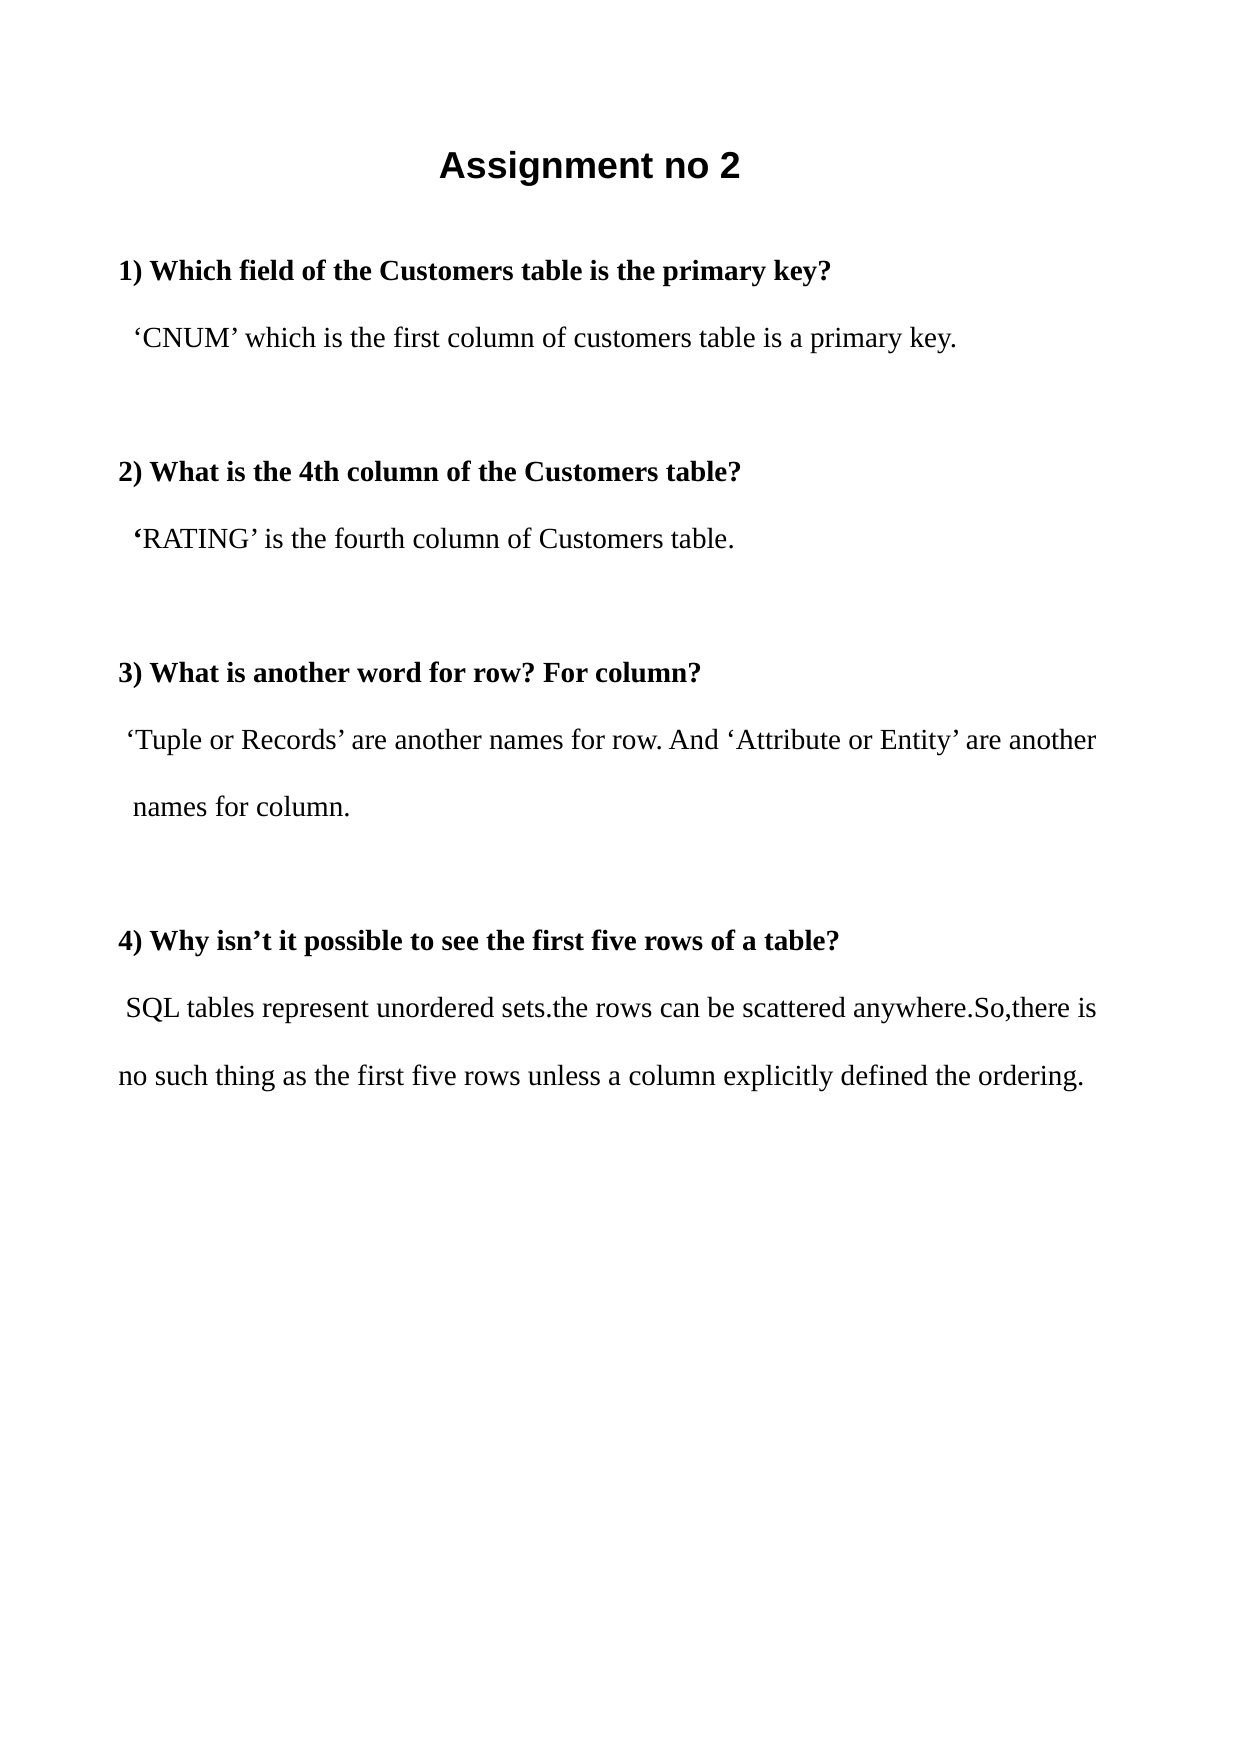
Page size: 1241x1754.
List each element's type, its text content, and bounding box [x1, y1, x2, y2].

text 3) What is another word for row? For column? [118, 655, 1122, 689]
text SQL tables represent unordered sets.the rows can be scattered anywhere.So,there is no such thing as the first five rows unless a column explicitly defined the ordering. [118, 991, 1122, 1091]
text 2) What is the 4th column of the Customers table? [118, 454, 1122, 487]
text ‘RATING’ is the fourth column of Customers table. [118, 521, 1122, 554]
text 1) Which field of the Customers table is the primary key? [118, 253, 1122, 286]
text 4) Why isn’t it possible to see the first five rows of a table? [118, 923, 1122, 957]
text ‘CNUM’ which is the first column of customers table is a primary key. [118, 320, 1122, 353]
text names for column. [118, 789, 1122, 823]
subtitle Assignment no 2 [118, 143, 1122, 186]
text ‘Tuple or Records’ are another names for row. And ‘Attribute or Entity’ are another [118, 722, 1122, 756]
